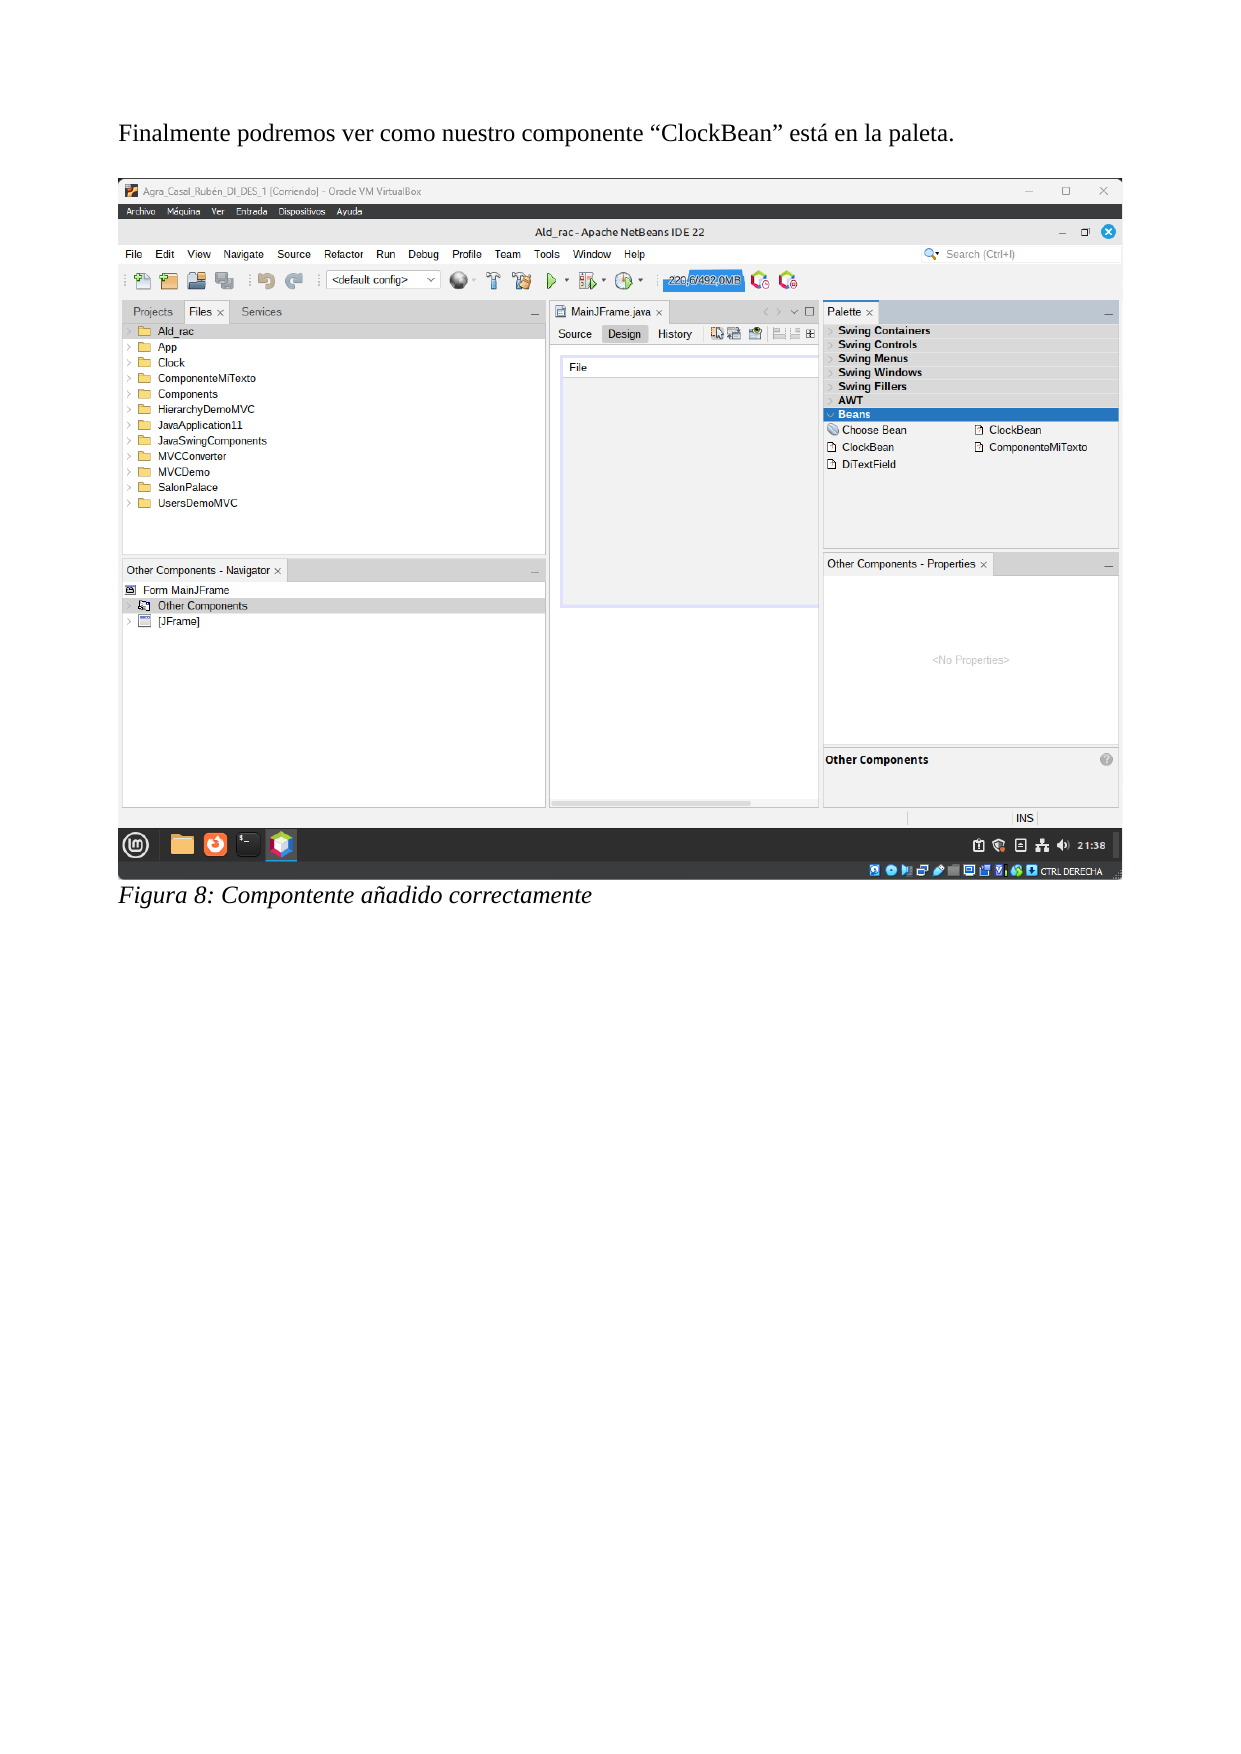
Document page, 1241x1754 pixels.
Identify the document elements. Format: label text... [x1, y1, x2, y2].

text Finalmente podremos ver como nuestro componente “ClockBean” está en la paleta. [118, 118, 1122, 147]
text Figura 8: Compontente añadido correctamente [118, 880, 1122, 909]
picture [118, 178, 1123, 880]
